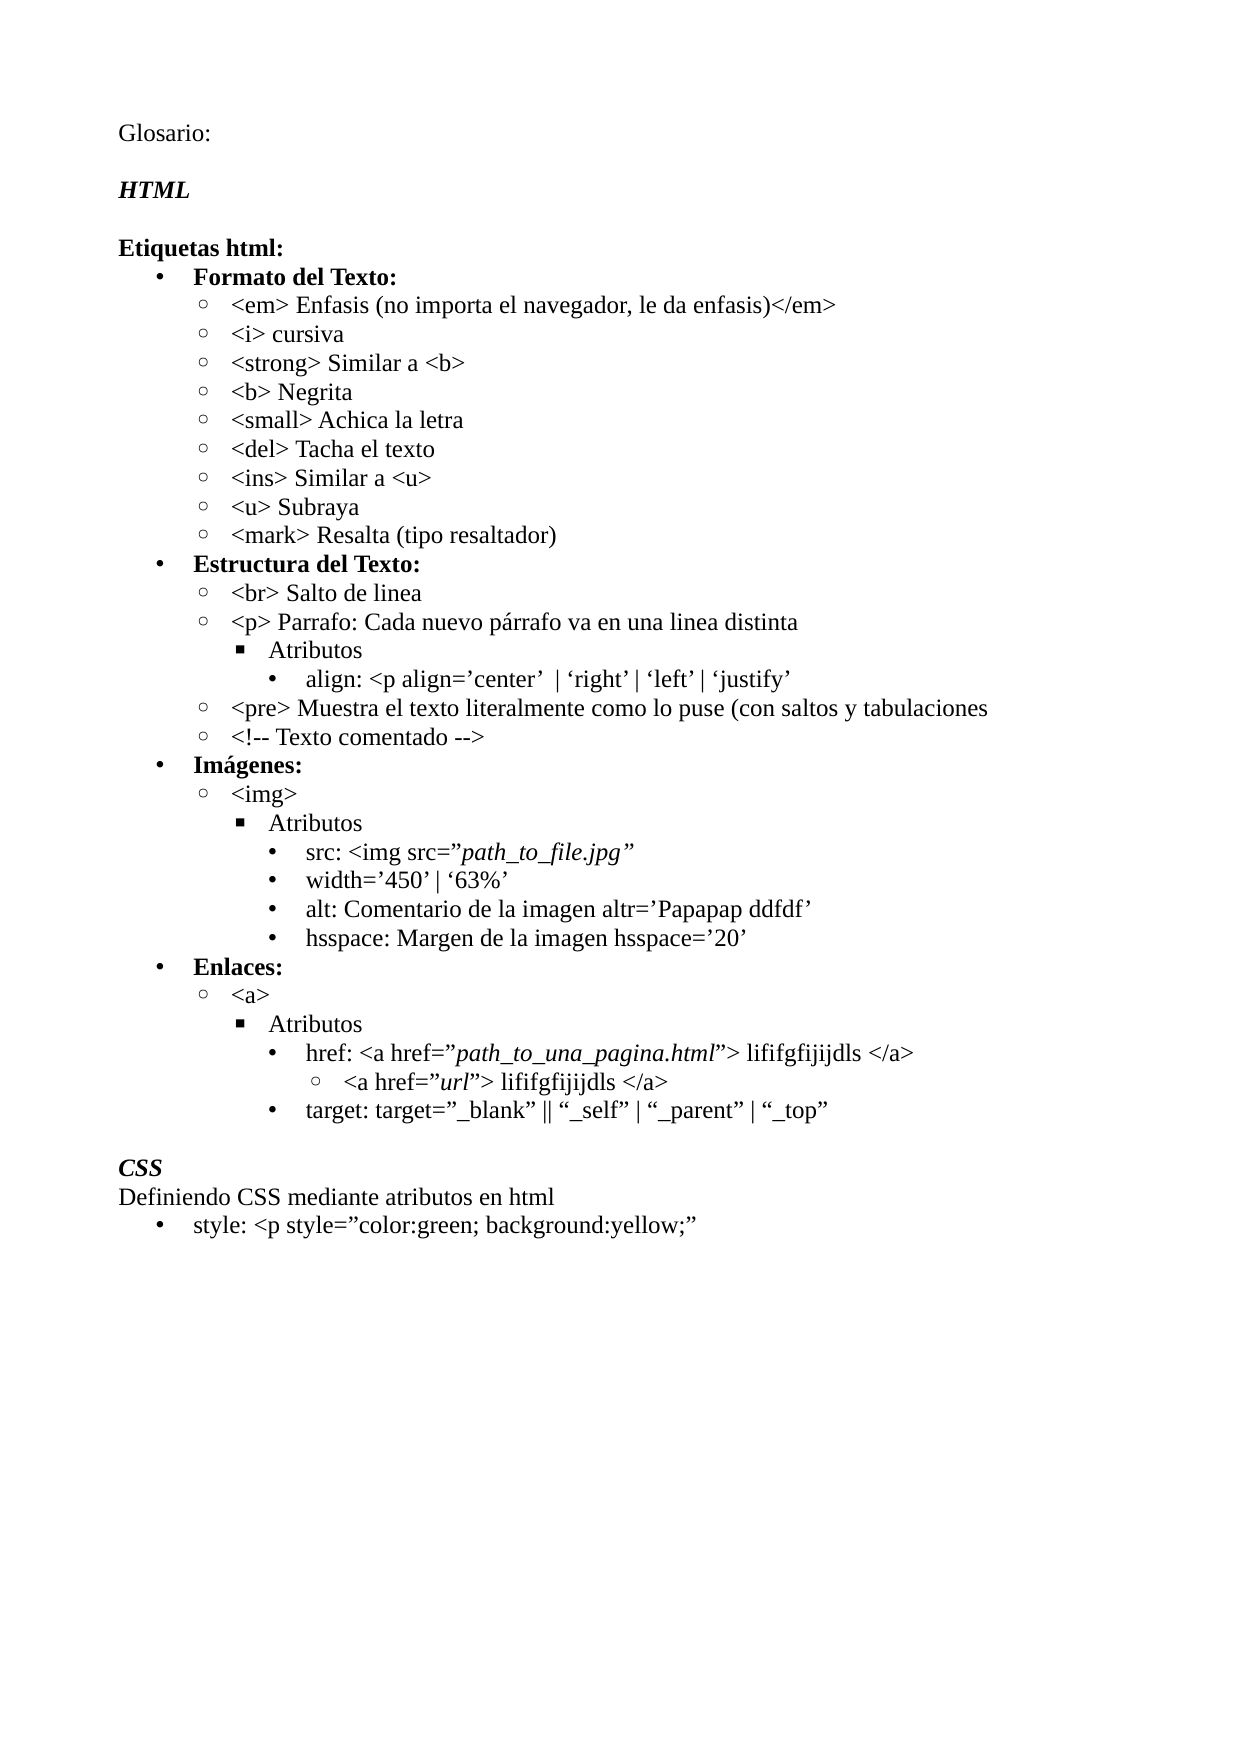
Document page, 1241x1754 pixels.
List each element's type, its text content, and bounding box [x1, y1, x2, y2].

list src: <img src=”path_to_file.jpg” [268, 837, 1122, 866]
list Atributos [231, 1009, 1122, 1038]
list target: target=”_blank” || “_self” | “_parent” | “_top” [268, 1096, 1122, 1124]
list <a> [193, 981, 1122, 1009]
list <small> Achica la letra [193, 406, 1122, 434]
text Etiquetas html: [118, 233, 1122, 262]
list <u> Subraya [193, 492, 1122, 521]
list <strong> Similar a <b> [193, 348, 1122, 377]
list style: <p style=”color:green; background:yellow;” [156, 1211, 1122, 1239]
list href: <a href=”path_to_una_pagina.html”> lififgfijijdls </a> [268, 1038, 1122, 1067]
list Formato del Texto: [156, 262, 1122, 291]
list <!-- Texto comentado --> [193, 722, 1122, 751]
list <ins> Similar a <u> [193, 463, 1122, 492]
list Estructura del Texto: [156, 549, 1122, 578]
list alt: Comentario de la imagen altr=’Papapap ddfdf’ [268, 894, 1122, 923]
list <img> [193, 779, 1122, 808]
list Atributos [231, 636, 1122, 664]
list <i> cursiva [193, 319, 1122, 348]
text Definiendo CSS mediante atributos en html [118, 1182, 1122, 1211]
list <del> Tacha el texto [193, 434, 1122, 463]
list hsspace: Margen de la imagen hsspace=’20’ [268, 923, 1122, 952]
list <em> Enfasis (no importa el navegador, le da enfasis)</em> [193, 291, 1122, 319]
list <br> Salto de linea [193, 578, 1122, 607]
list <pre> Muestra el texto literalmente como lo puse (con saltos y tabulaciones [193, 693, 1122, 722]
list width=’450’ | ‘63%’ [268, 866, 1122, 894]
list <p> Parrafo: Cada nuevo párrafo va en una linea distinta [193, 607, 1122, 636]
list <b> Negrita [193, 377, 1122, 406]
text CSS [118, 1153, 1122, 1182]
text Glosario: [118, 118, 1122, 147]
list <a href=”url”> lififgfijijdls </a> [306, 1067, 1122, 1096]
list align: <p align=’center’ | ‘right’ | ‘left’ | ‘justify’ [268, 664, 1122, 693]
list Enlaces: [156, 952, 1122, 981]
list Atributos [231, 808, 1122, 837]
list Imágenes: [156, 751, 1122, 779]
text HTML [118, 176, 1122, 204]
list <mark> Resalta (tipo resaltador) [193, 521, 1122, 549]
